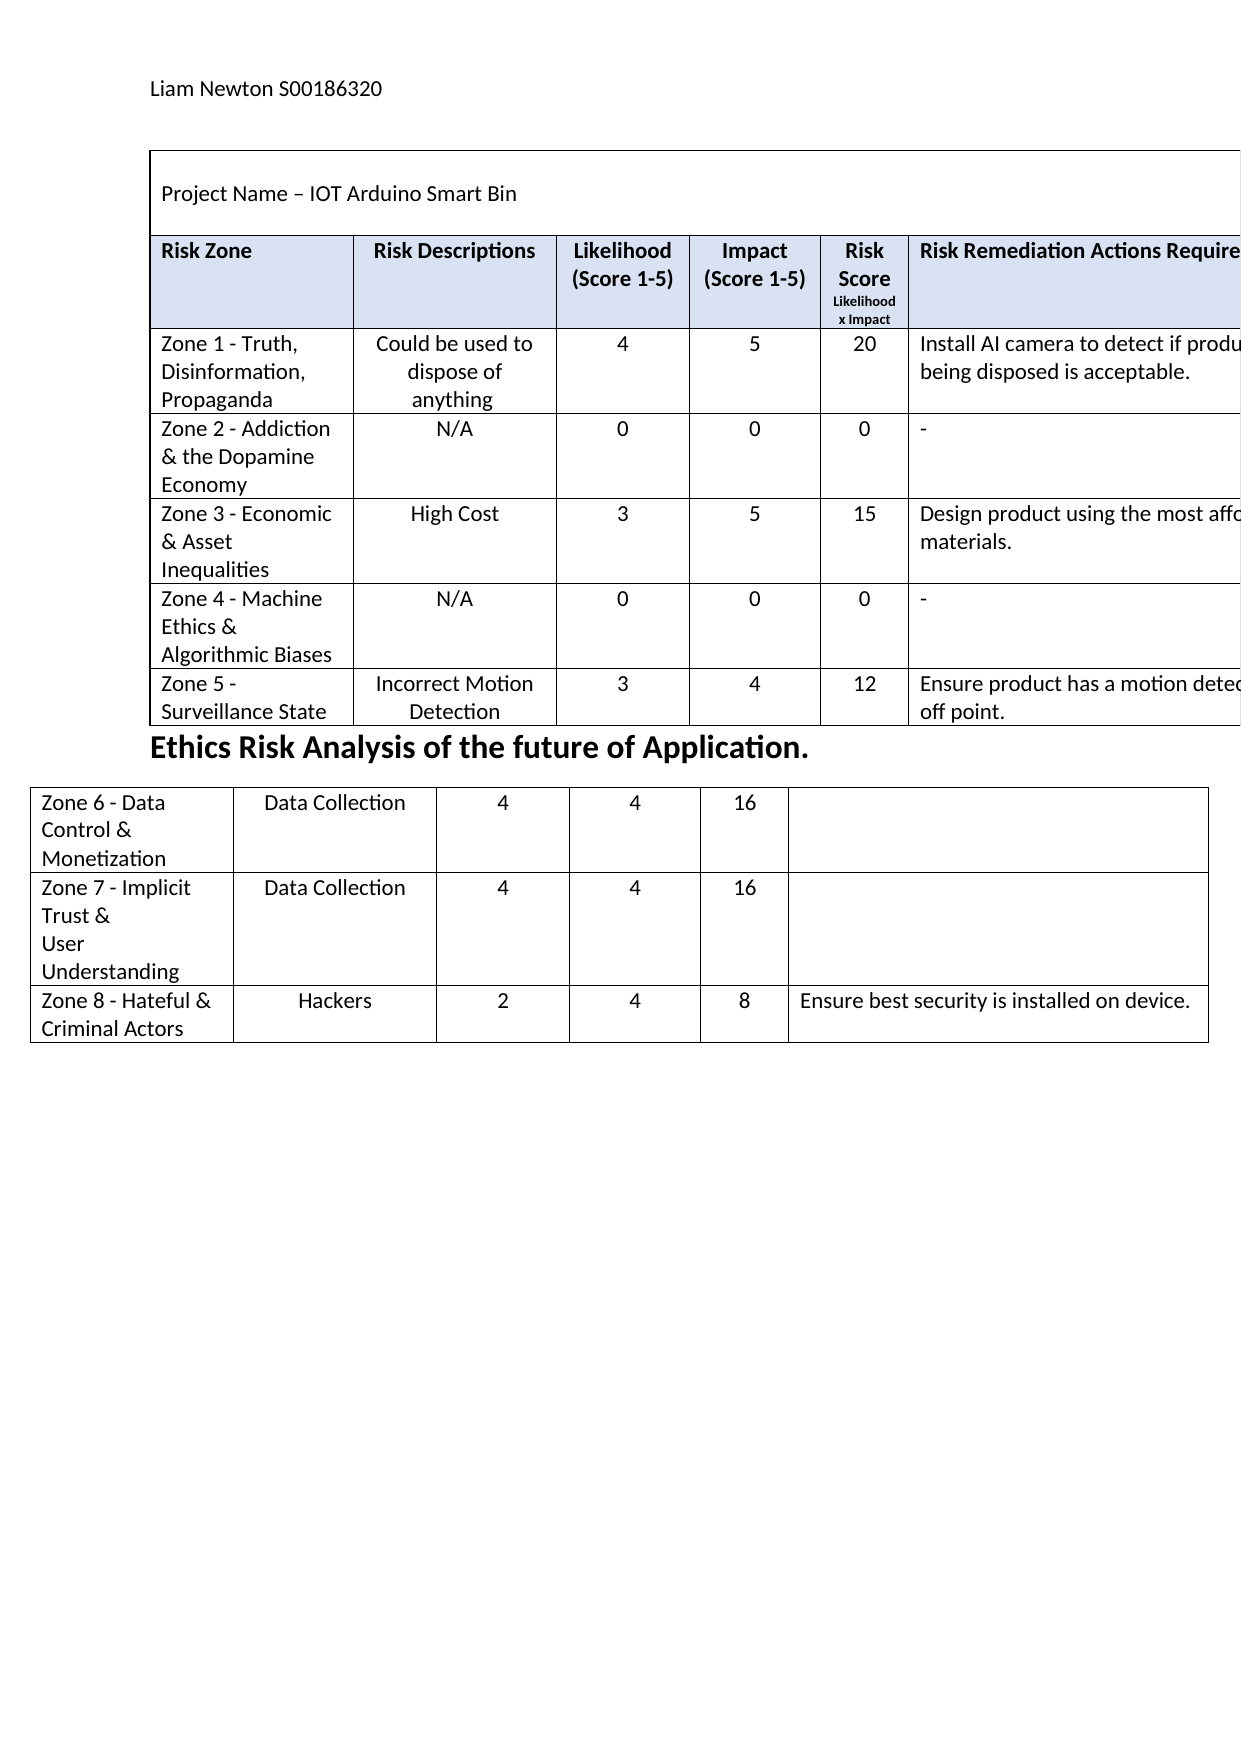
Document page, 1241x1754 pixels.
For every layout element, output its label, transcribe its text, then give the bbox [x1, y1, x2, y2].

table_cell 0 [690, 584, 820, 668]
table_cell Zone 5 - Surveillance State [151, 669, 353, 725]
table_header Zone 6 - Data Control & Monetization [31, 788, 233, 872]
table_cell N/A [354, 584, 556, 668]
table_cell 4 [570, 873, 700, 985]
table_cell 2 [437, 986, 569, 1042]
text Ethics Risk Analysis of the future of Application. [150, 726, 1090, 767]
table_cell Zone 7 - Implicit Trust & User Understanding [31, 873, 233, 985]
table_cell 20 [821, 329, 908, 413]
table_cell - [909, 584, 1240, 668]
table_cell Risk Descriptions [354, 236, 556, 328]
table_cell 0 [557, 414, 689, 498]
table_cell 3 [557, 669, 689, 725]
table_cell Zone 3 - Economic & Asset Inequalities [151, 499, 353, 583]
table_cell Data Collection [234, 873, 436, 985]
table_cell 4 [690, 669, 820, 725]
table_cell Ensure best security is installed on device. [789, 986, 1208, 1042]
table_header 16 [701, 788, 788, 872]
table_header Data Collection [234, 788, 436, 872]
table_cell 4 [437, 873, 569, 985]
table_cell Risk Score Likelihood x Impact [821, 236, 908, 328]
table_cell High Cost [354, 499, 556, 583]
table_cell Zone 1 - Truth, Disinformation, Propaganda [151, 329, 353, 413]
table_cell 3 [557, 499, 689, 583]
table_cell [789, 873, 1208, 985]
table_cell Impact (Score 1-5) [690, 236, 820, 328]
table_cell Risk Zone [151, 236, 353, 328]
table_header [789, 788, 1208, 872]
table_header 4 [570, 788, 700, 872]
table_cell Design product using the most affordable materials. [909, 499, 1240, 583]
table_cell 0 [557, 584, 689, 668]
table_cell - [909, 414, 1240, 498]
table_cell Zone 4 - Machine Ethics & Algorithmic Biases [151, 584, 353, 668]
table_cell N/A [354, 414, 556, 498]
table_cell Install AI camera to detect if product being disposed is acceptable. [909, 329, 1240, 413]
table_cell 5 [690, 329, 820, 413]
table_cell 15 [821, 499, 908, 583]
table_cell Could be used to dispose of anything [354, 329, 556, 413]
table_cell Risk Remediation Actions Required [909, 236, 1240, 328]
table_cell Zone 8 - Hateful & Criminal Actors [31, 986, 233, 1042]
table_cell 16 [701, 873, 788, 985]
table_cell 0 [821, 584, 908, 668]
table_cell 4 [557, 329, 689, 413]
table_cell Likelihood (Score 1-5) [557, 236, 689, 328]
table_cell 0 [821, 414, 908, 498]
table_cell 5 [690, 499, 820, 583]
table_cell 8 [701, 986, 788, 1042]
table_cell Zone 2 - Addiction & the Dopamine Economy [151, 414, 353, 498]
table_cell 12 [821, 669, 908, 725]
table_cell 0 [690, 414, 820, 498]
table_cell Hackers [234, 986, 436, 1042]
table_cell Ensure product has a motion detection cut off point. [909, 669, 1240, 725]
table_header 4 [437, 788, 569, 872]
table_cell 4 [570, 986, 700, 1042]
table_header Project Name – IOT Arduino Smart Bin [151, 151, 1240, 235]
table_cell Incorrect Motion Detection [354, 669, 556, 725]
